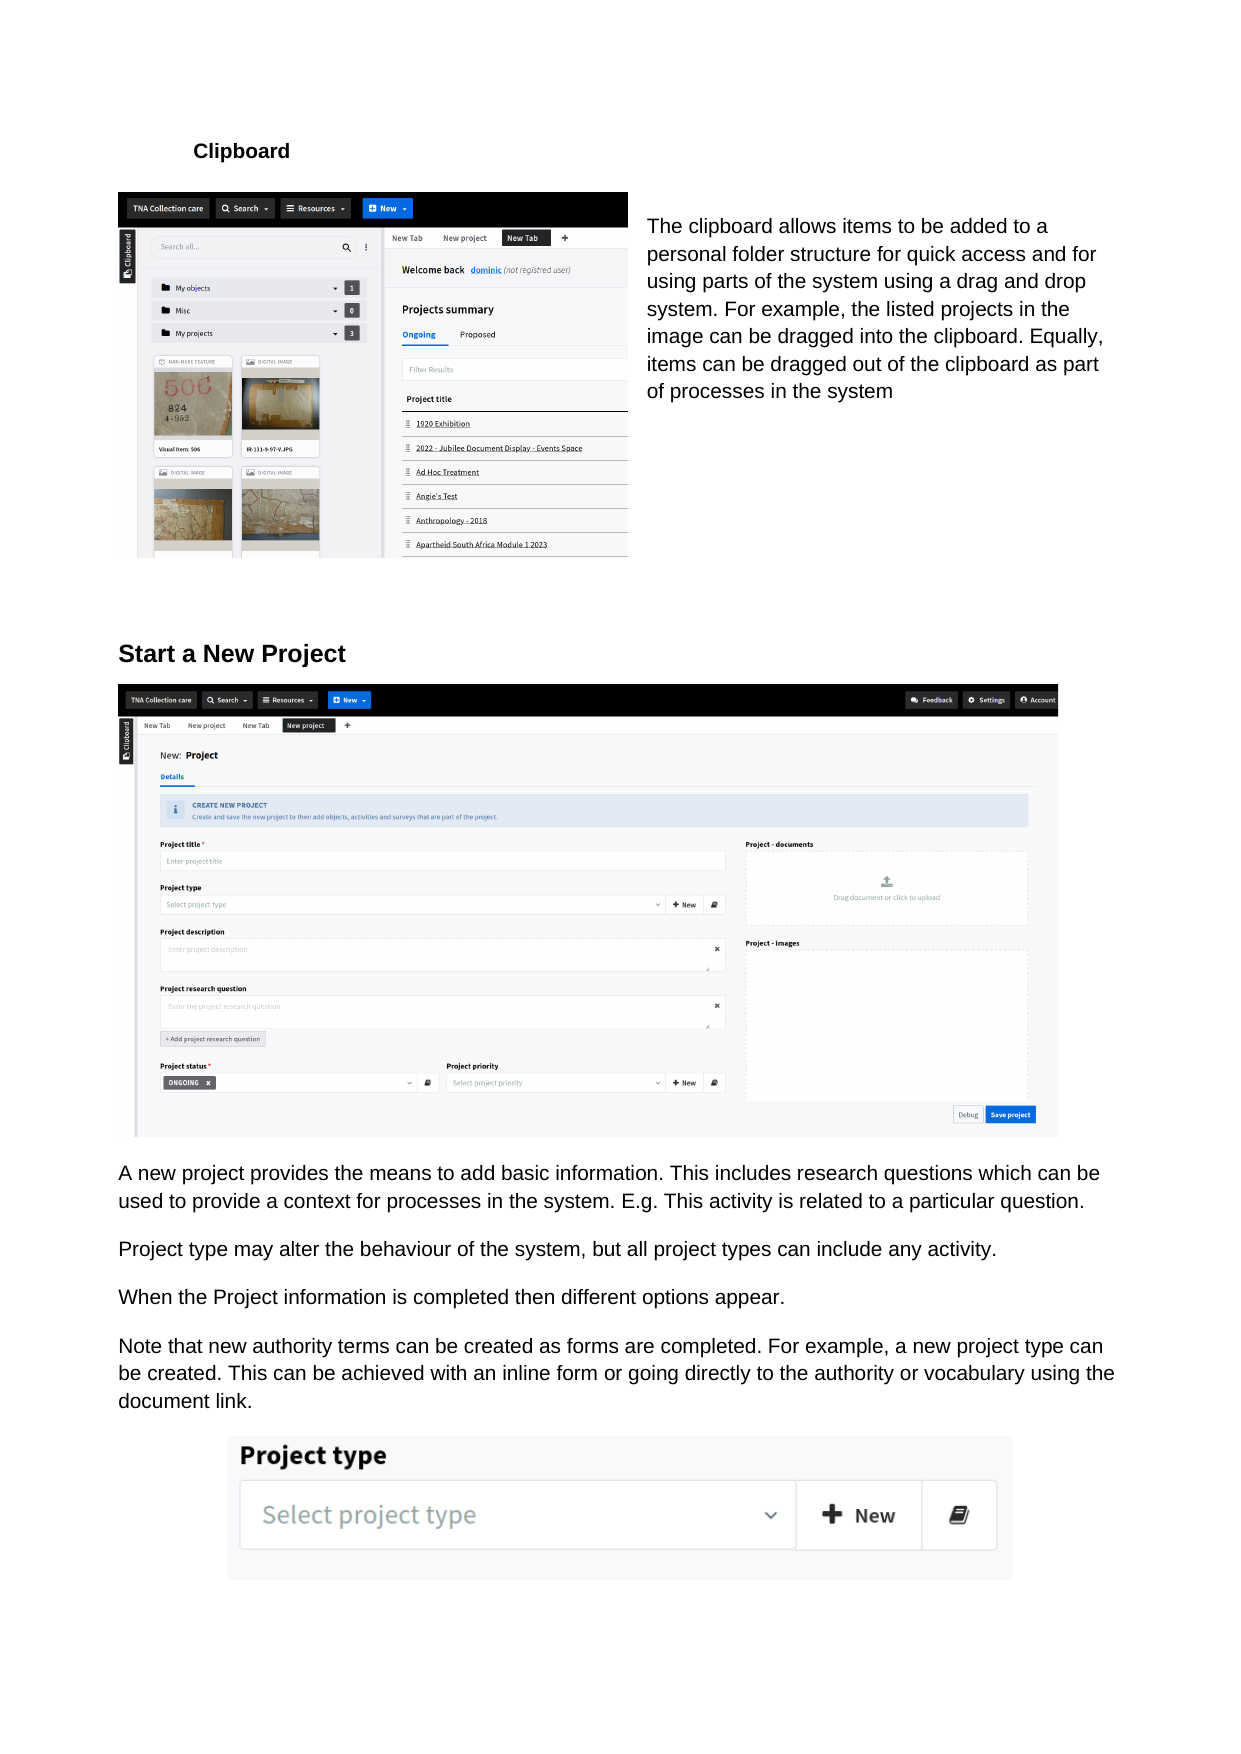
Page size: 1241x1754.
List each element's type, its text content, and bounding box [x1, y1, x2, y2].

subtitle Clipboard [193, 139, 1122, 163]
text Note that new authority terms can be created as forms are completed. For example, a new project type can be created. This can be achieved with an inline form or going directly to the authority or vocabulary using the document link. [118, 1333, 1122, 1412]
subtitle Start a New Project [118, 639, 1122, 668]
picture [118, 684, 1059, 1137]
text The clipboard allows items to be added to a personal folder structure for quick access and for using parts of the system using a drag and drop system. For example, the listed projects in the image can be dragged into the clipboard. Equally, items can be dragged out of the clipboard as part of processes in the system [628, 214, 1122, 403]
text When the Project information is completed then different options appear. [118, 1285, 1122, 1309]
text Project type may alter the behaviour of the system, but all project types can include any activity. [118, 1237, 1122, 1261]
text A new project provides the means to add basic information. This includes research questions which can be used to provide a context for processes in the system. E.g. This activity is related to a particular question. [118, 1161, 1122, 1212]
picture [118, 192, 628, 558]
picture [227, 1436, 1013, 1580]
